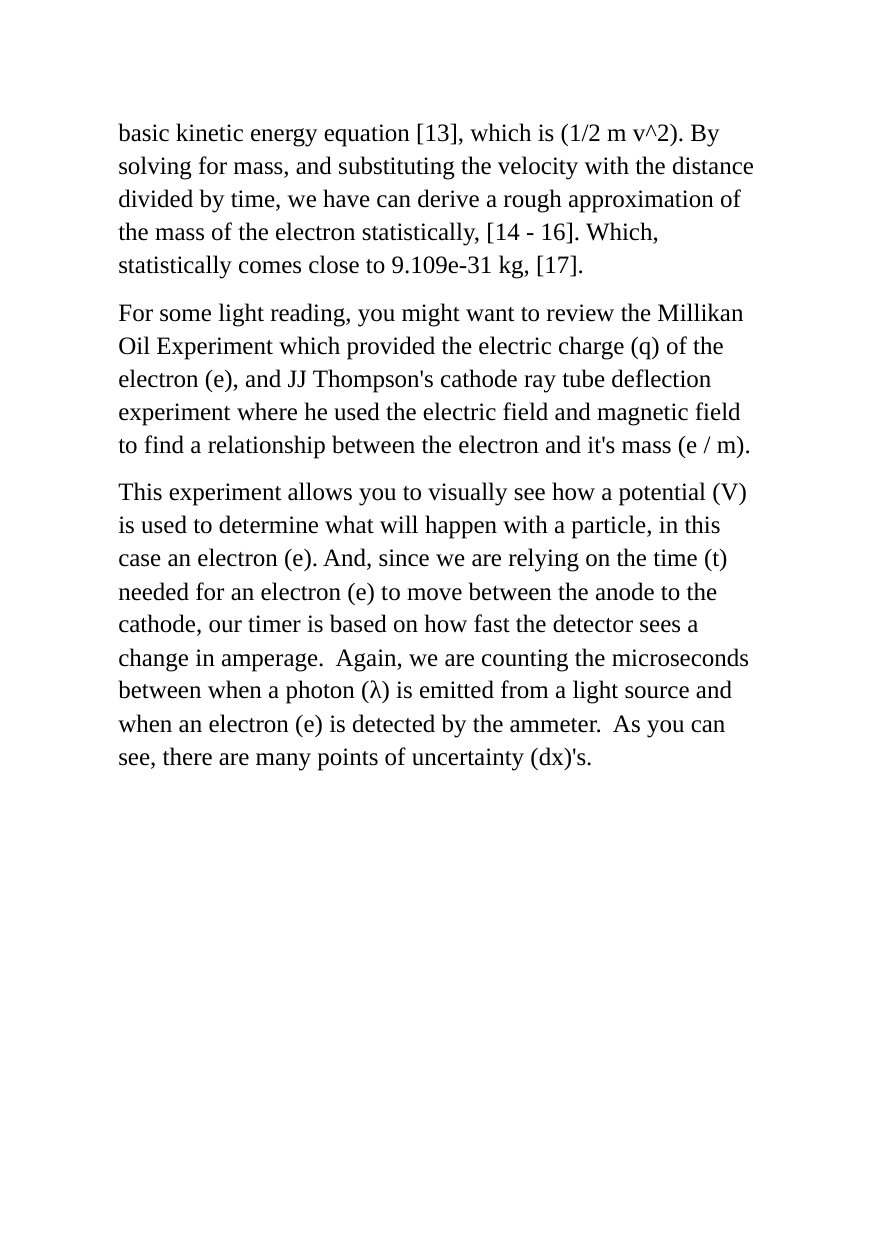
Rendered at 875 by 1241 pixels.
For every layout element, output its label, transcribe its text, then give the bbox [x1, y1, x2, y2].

subtitle For some light reading, you might want to review the Millikan Oil Experiment which provided the electric charge (q) of the electron (e), and JJ Thompson's cathode ray tube deflection experiment where he used the electric field and magnetic field to find a relationship between the electron and it's mass (e / m). [118, 298, 756, 459]
subtitle basic kinetic energy equation [13], which is (1/2 m v^2). By solving for mass, and substituting the velocity with the distance divided by time, we have can derive a rough approximation of the mass of the electron statistically, [14 - 16]. Which, statistically comes close to 9.109e-31 kg, [17]. [118, 118, 756, 279]
subtitle This experiment allows you to visually see how a potential (V) is used to determine what will happen with a particle, in this case an electron (e). And, since we are relying on the time (t) needed for an electron (e) to move between the anode to the cathode, our timer is based on how fast the detector sees a change in amperage. Again, we are counting the microseconds between when a photon (λ) is emitted from a light source and when an electron (e) is detected by the ammeter. As you can see, there are many points of uncertainty (dx)'s. [118, 477, 756, 770]
